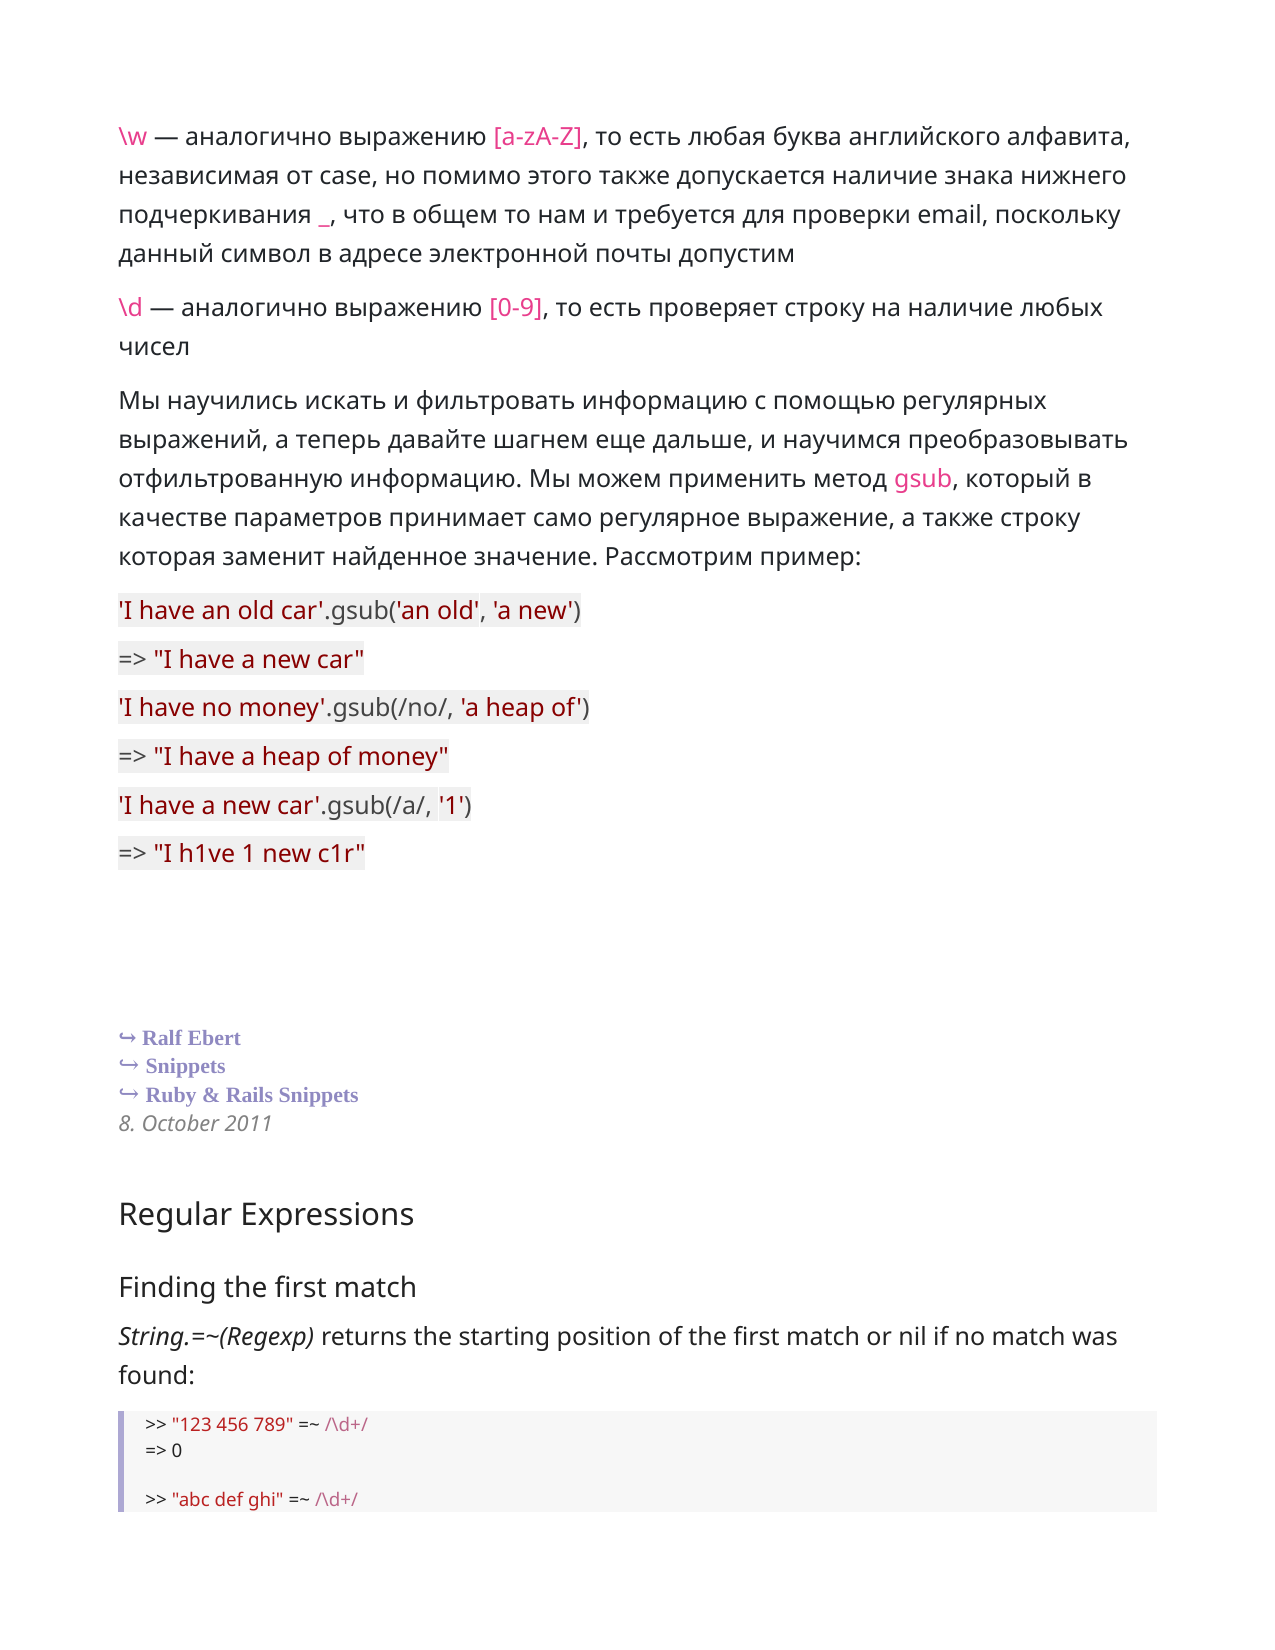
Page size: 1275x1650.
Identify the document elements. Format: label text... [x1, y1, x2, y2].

text ↪ Snippets [118, 1050, 1133, 1079]
subtitle Finding the first match [118, 1268, 1157, 1306]
text >> "abc def ghi" =~ /\d+/ [124, 1486, 1157, 1512]
text => "I have a new car" [118, 641, 1157, 675]
text => "I have a heap of money" [118, 739, 1157, 773]
text Мы научились искать и фильтровать информацию с помощью регулярных выражений, а теперь давайте шагнем еще дальше, и научимся преобразовывать отфильтрованную информацию. Мы можем применить метод gsub, который в качестве параметров принимает само регулярное выражение, а также строку которая заменит найденное значение. Рассмотрим пример: [118, 382, 1157, 573]
text ↪ Ralf Ebert [118, 999, 1133, 1050]
text >> "123 456 789" =~ /\d+/ [124, 1411, 1157, 1437]
subtitle Regular Expressions [118, 1192, 1157, 1234]
text 'I have an old car'.gsub('an old', 'a new') [118, 593, 1157, 627]
text 'I have no money'.gsub(/no/, 'a heap of') [118, 690, 1157, 724]
text 8. October 2011 [118, 1107, 1157, 1137]
text ↪ Ruby & Rails Snippets [118, 1079, 1133, 1107]
text => 0 [124, 1437, 1157, 1462]
text String.=~(Regexp) returns the starting position of the first match or nil if no match was found: [118, 1318, 1157, 1392]
text 'I have a new car'.gsub(/a/, '1') [118, 787, 1157, 821]
text \d — аналогично выражению [0-9], то есть проверяет строку на наличие любых чисел [118, 289, 1157, 363]
text \w — аналогично выражению [a-zA-Z], то есть любая буква английского алфавита, независимая от case, но помимо этого также допускается наличие знака нижнего подчеркивания _, что в общем то нам и требуется для проверки email, поскольку данный символ в адресе электронной почты допустим [118, 118, 1157, 270]
text => "I h1ve 1 new c1r" [118, 836, 1157, 870]
